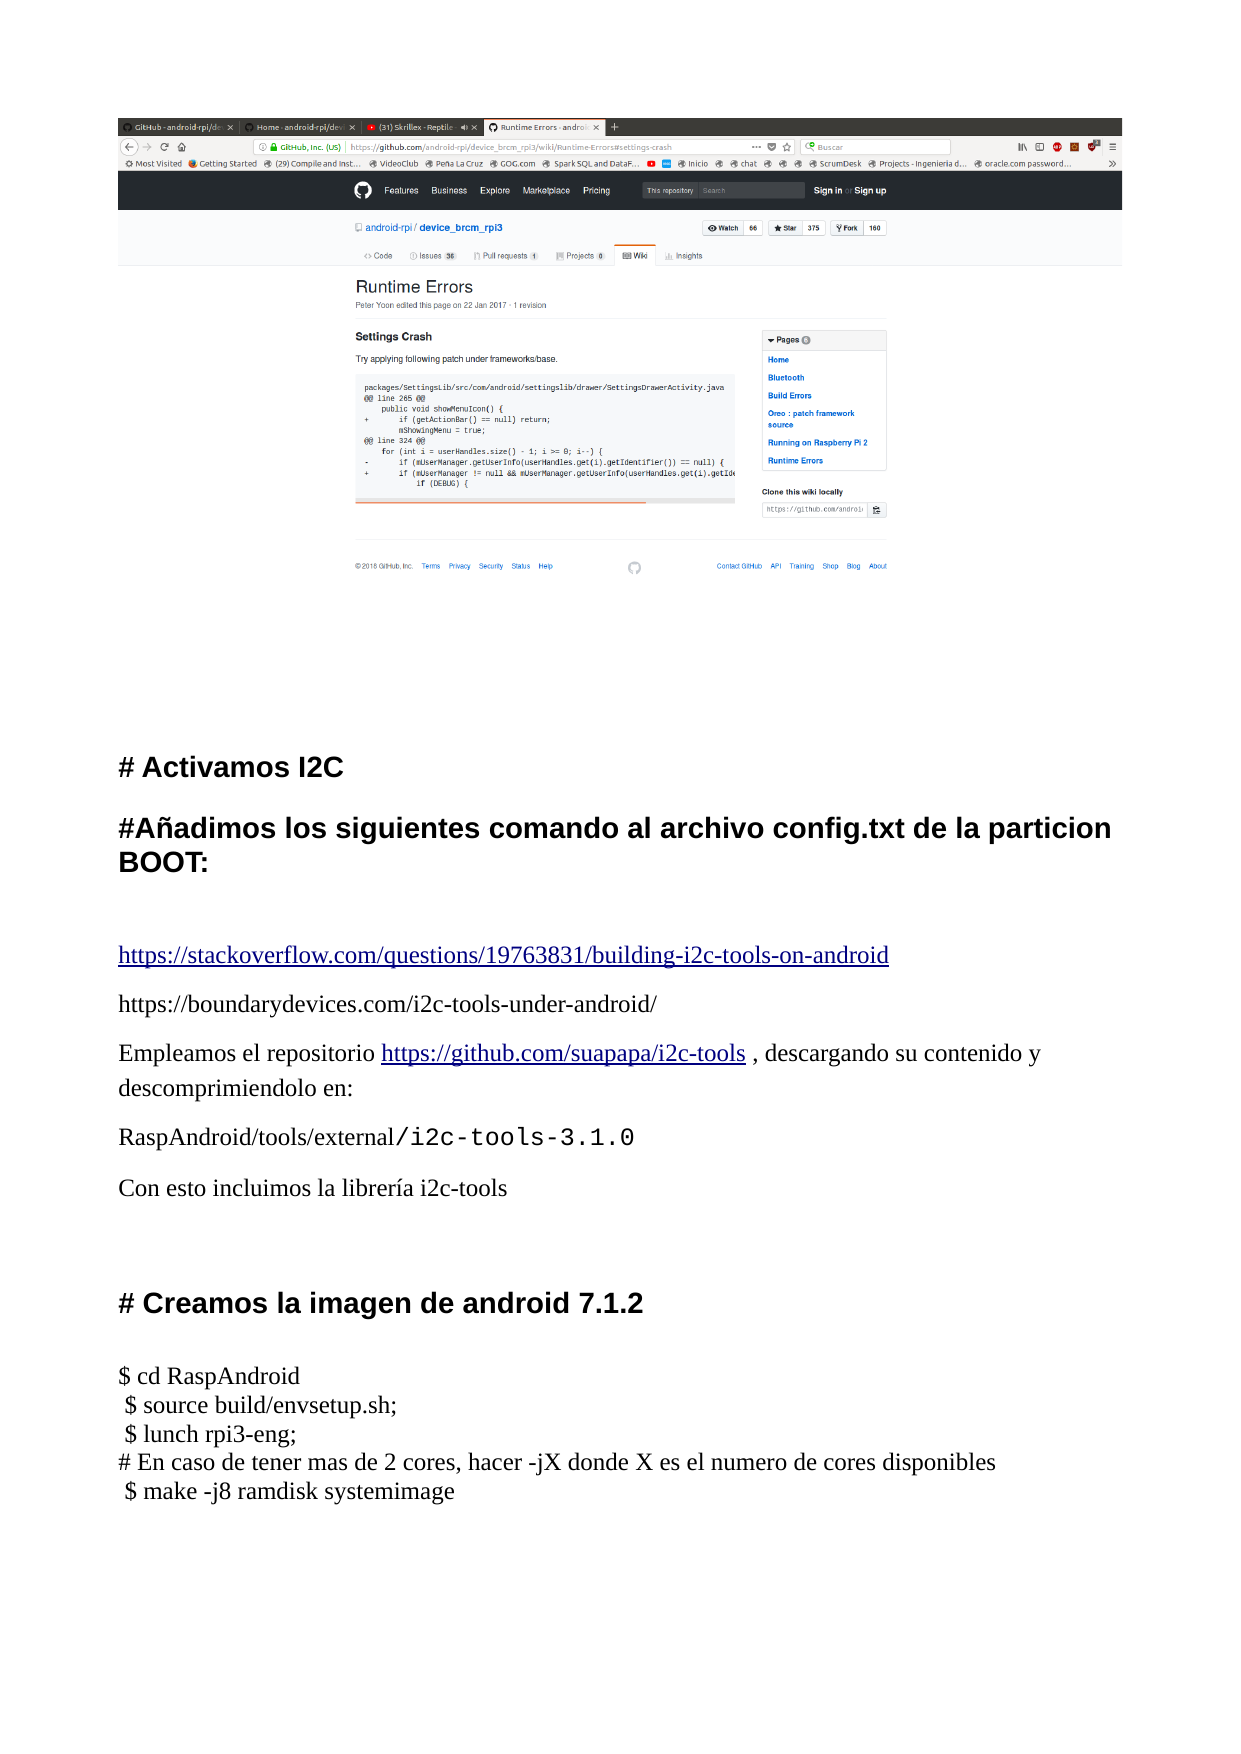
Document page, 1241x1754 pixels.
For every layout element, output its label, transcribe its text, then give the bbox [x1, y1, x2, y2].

text https://boundarydevices.com/i2c-tools-under-android/ [118, 989, 1122, 1018]
text $ make -j8 ramdisk systemimage [118, 1476, 1122, 1505]
text RaspAndroid/tools/external/i2c-tools-3.1.0 [118, 1122, 1122, 1153]
text $ cd RaspAndroid $ source build/envsetup.sh; [118, 1361, 1122, 1419]
subtitle # Creamos la imagen de android 7.1.2 [118, 1286, 1122, 1320]
text $ lunch rpi3-eng; [118, 1419, 1122, 1447]
text # En caso de tener mas de 2 cores, hacer -jX donde X es el numero de cores disponibles [118, 1447, 1122, 1476]
text https://stackoverflow.com/questions/19763831/building-i2c-tools-on-android [118, 940, 1122, 969]
text Con esto incluimos la librería i2c-tools [118, 1173, 1122, 1202]
subtitle #Añadimos los siguientes comando al archivo config.txt de la particion BOOT: [118, 811, 1122, 879]
subtitle # Activamos I2C [118, 750, 1122, 784]
text Empleamos el repositorio https://github.com/suapapa/i2c-tools , descargando su contenido y descomprimiendolo en: [118, 1038, 1122, 1102]
picture [118, 118, 1123, 690]
